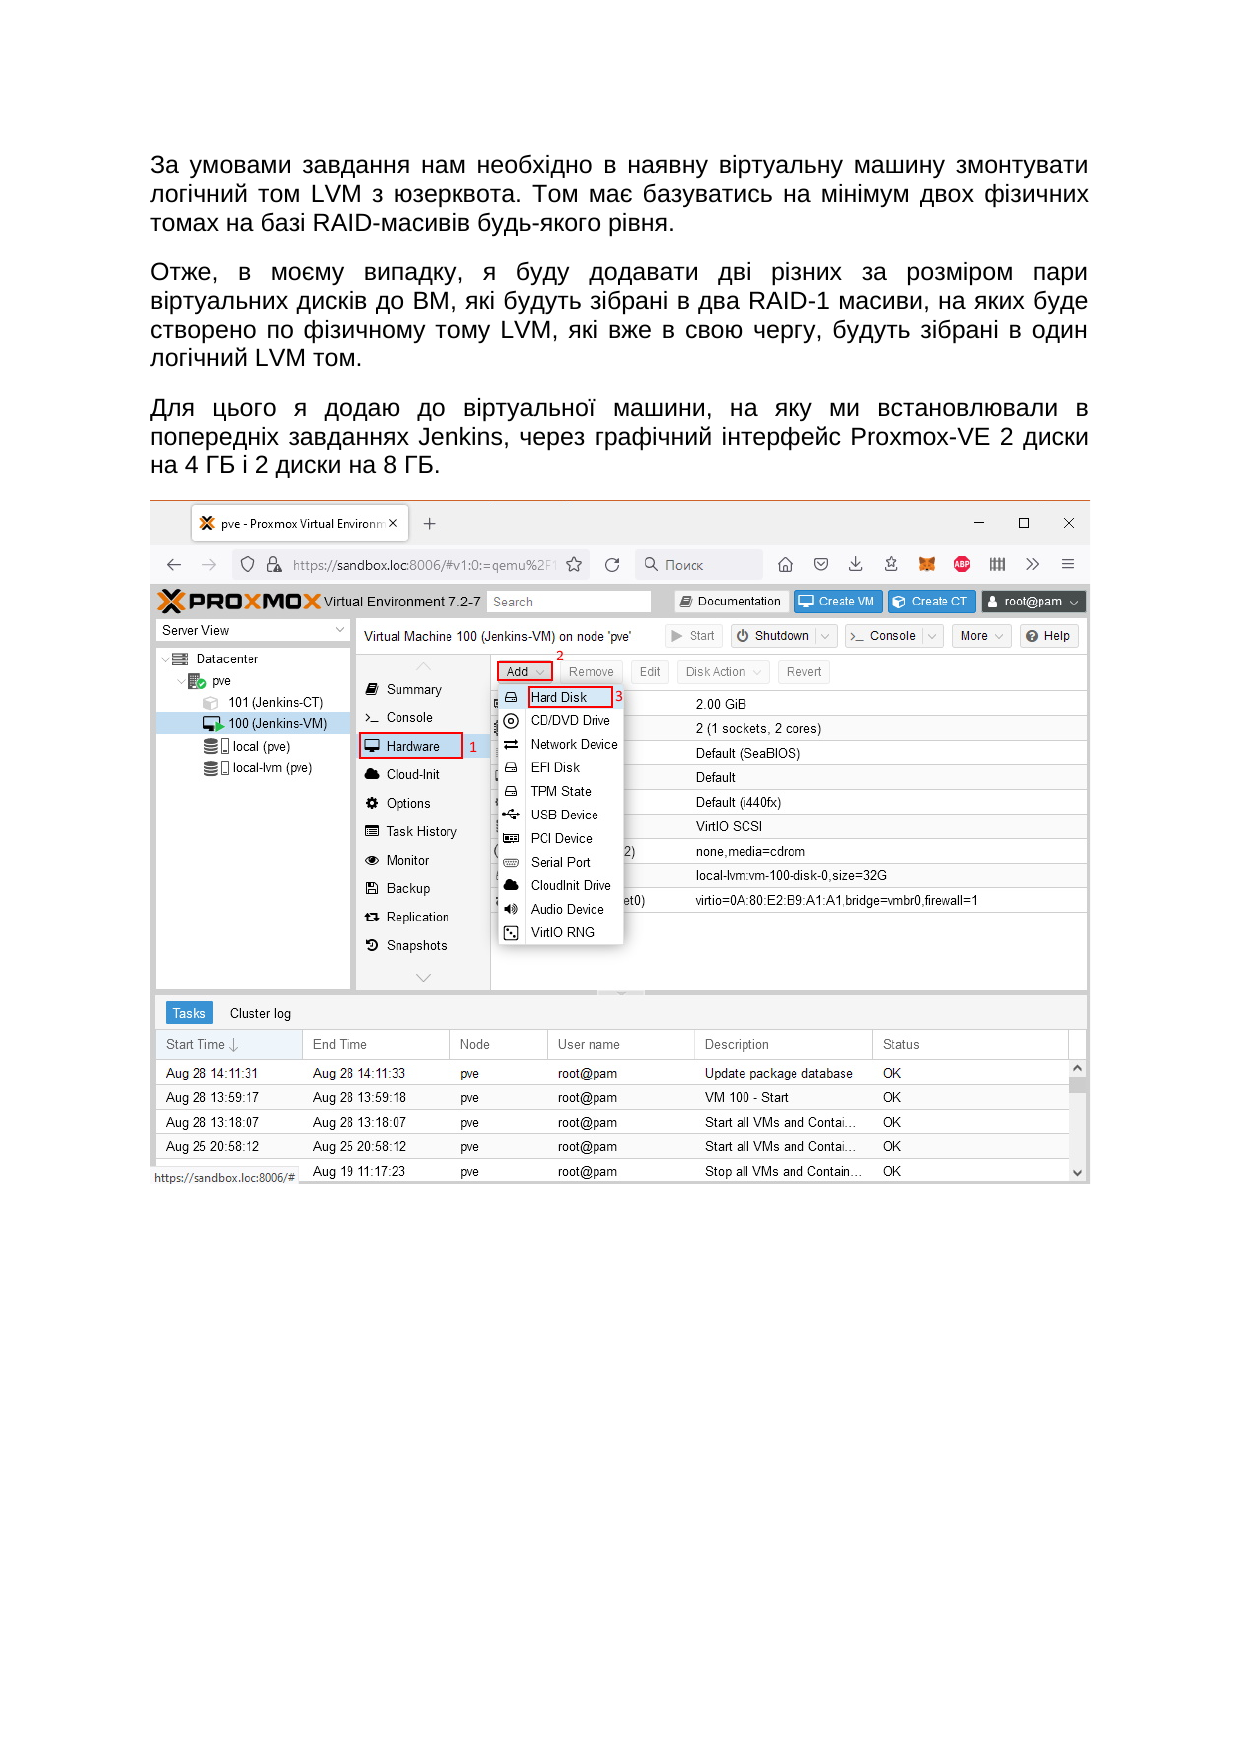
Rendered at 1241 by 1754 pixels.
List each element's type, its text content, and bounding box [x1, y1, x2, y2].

text Для цього я додаю до віртуальної машини, на яку ми встановлювали в попередніх завданнях Jenkins, через графічний інтерфейс Proxmox-VE 2 диски на 4 ГБ і 2 диски на 8 ГБ. [150, 393, 1090, 479]
text Отже, в моєму випадку, я буду додавати дві різних за розміром пари віртуальних дисків до ВМ, які будуть зібрані в два RAID-1 масиви, на яких буде створено по фізичному тому LVM, які вже в свою чергу, будуть зібрані в один логічний LVM том. [150, 257, 1090, 372]
picture [150, 500, 1091, 1184]
text За умовами завдання нам необхідно в наявну віртуальну машину змонтувати логічний том LVM з юзерквота. Том має базуватись на мінімум двох фізичних томах на базі RAID-масивів будь-якого рівня. [150, 150, 1090, 236]
